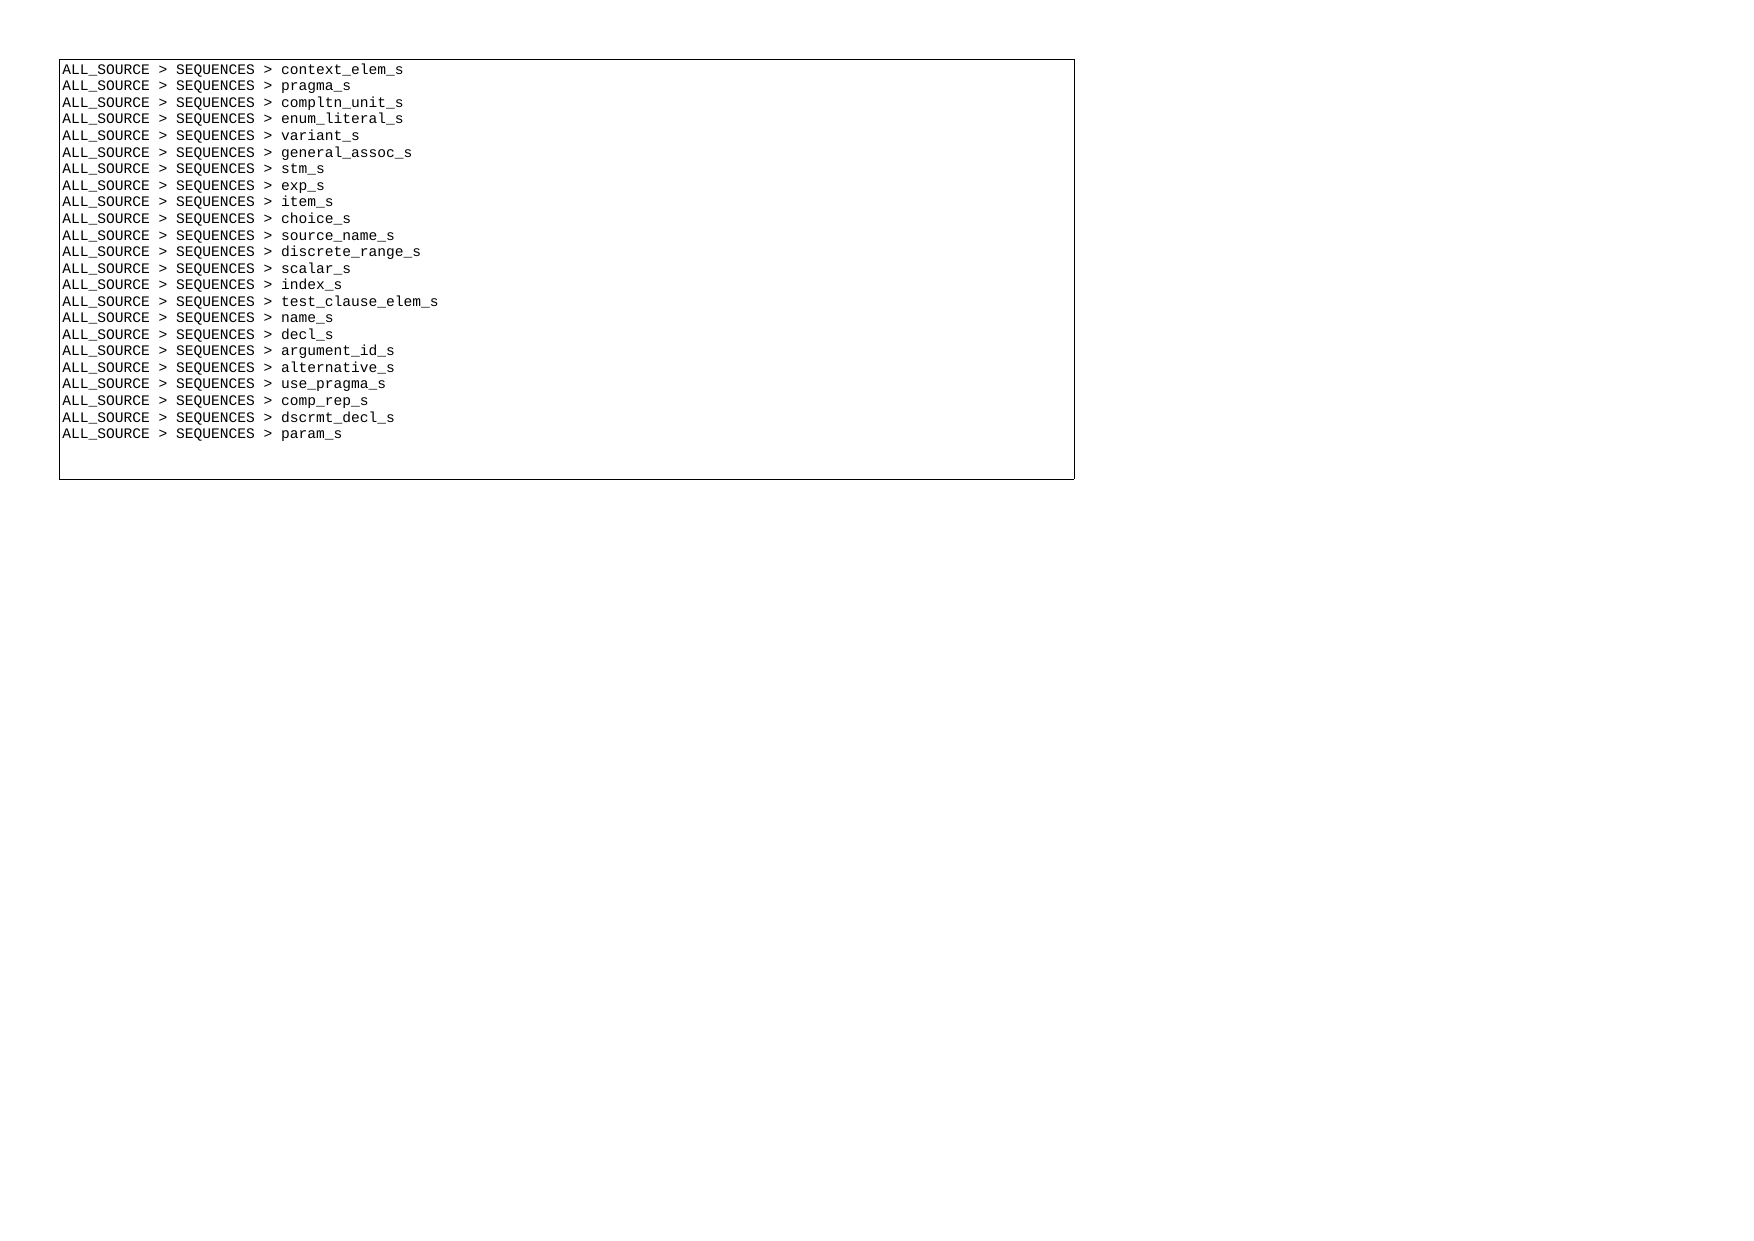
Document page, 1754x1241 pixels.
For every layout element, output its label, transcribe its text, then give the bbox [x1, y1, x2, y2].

text ALL_SOURCE > SEQUENCES > argument_id_s [60, 341, 1074, 357]
text ALL_SOURCE > SEQUENCES > name_s [60, 307, 1074, 324]
text ALL_SOURCE > SEQUENCES > variant_s [60, 125, 1074, 142]
text ALL_SOURCE > SEQUENCES > use_pragma_s [60, 374, 1074, 390]
text ALL_SOURCE > SEQUENCES > comp_rep_s [60, 390, 1074, 407]
text ALL_SOURCE > SEQUENCES > pragma_s [60, 76, 1074, 92]
text ALL_SOURCE > SEQUENCES > stm_s [60, 158, 1074, 175]
text ALL_SOURCE > SEQUENCES > discrete_range_s [60, 241, 1074, 258]
text ALL_SOURCE > SEQUENCES > dscrmt_decl_s [60, 407, 1074, 423]
text ALL_SOURCE > SEQUENCES > source_name_s [60, 225, 1074, 241]
text ALL_SOURCE > SEQUENCES > test_clause_elem_s [60, 291, 1074, 307]
text ALL_SOURCE > SEQUENCES > enum_literal_s [60, 109, 1074, 125]
text ALL_SOURCE > SEQUENCES > param_s [60, 423, 1074, 443]
text ALL_SOURCE > SEQUENCES > index_s [60, 274, 1074, 291]
text ALL_SOURCE > SEQUENCES > exp_s [60, 175, 1074, 192]
text ALL_SOURCE > SEQUENCES > general_assoc_s [60, 142, 1074, 158]
text ALL_SOURCE > SEQUENCES > compltn_unit_s [60, 92, 1074, 109]
text ALL_SOURCE > SEQUENCES > scalar_s [60, 258, 1074, 274]
text ALL_SOURCE > SEQUENCES > decl_s [60, 324, 1074, 341]
text ALL_SOURCE > SEQUENCES > alternative_s [60, 357, 1074, 374]
text ALL_SOURCE > SEQUENCES > choice_s [60, 208, 1074, 225]
text ALL_SOURCE > SEQUENCES > item_s [60, 192, 1074, 208]
text ALL_SOURCE > SEQUENCES > context_elem_s [60, 60, 1074, 76]
